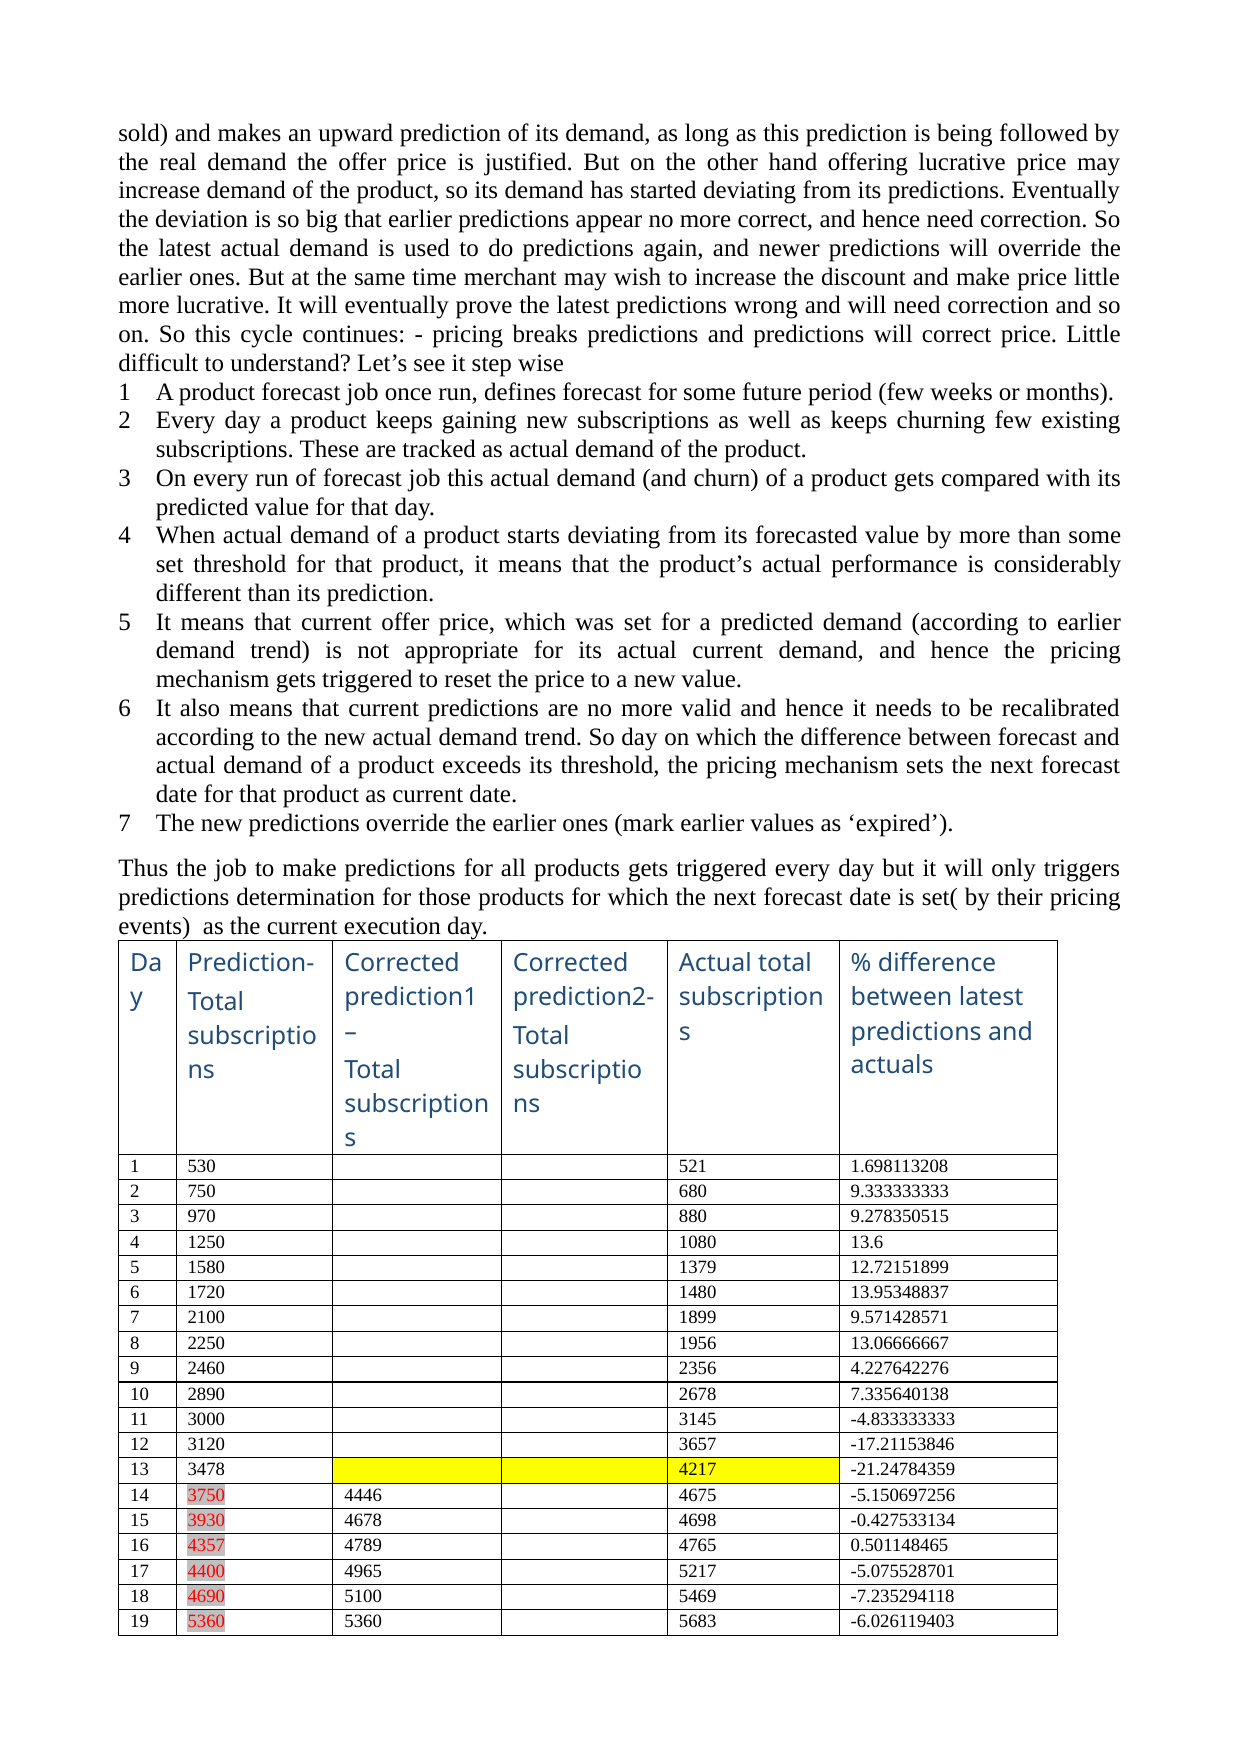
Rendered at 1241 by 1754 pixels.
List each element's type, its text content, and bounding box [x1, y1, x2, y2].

table_cell 16 [119, 1534, 176, 1558]
text sold) and makes an upward prediction of its demand, as long as this prediction is being followed by the real demand the offer price is justified. But on the other hand offering lucrative price may increase demand of the product, so its demand has started deviating from its predictions. Eventually the deviation is so big that earlier predictions appear no more correct, and hence need correction. So the latest actual demand is used to do predictions again, and newer predictions will override the earlier ones. But at the same time merchant may wish to increase the discount and make price little more lucrative. It will eventually prove the latest predictions wrong and will need correction and so on. So this cycle continues: - pricing breaks predictions and predictions will correct price. Little difficult to understand? Let’s see it step wise [118, 118, 1122, 377]
table_cell 14 [119, 1484, 176, 1508]
table_cell -0.427533134 [840, 1509, 1057, 1533]
text Thus the job to make predictions for all products gets triggered every day but it will only triggers predictions determination for those products for which the next forecast date is set( by their pricing events) as the current execution day. [118, 853, 1122, 940]
table_cell 1480 [668, 1281, 839, 1305]
table_cell [502, 1383, 667, 1407]
table_header Corrected prediction2- Total subscriptions [502, 941, 667, 1153]
table_cell 3930 [177, 1509, 332, 1533]
list The new predictions override the earlier ones (mark earlier values as ‘expired’). [118, 808, 1122, 837]
table_cell 1956 [668, 1332, 839, 1356]
table_header Corrected prediction1 – Total subscriptions [333, 941, 501, 1153]
table_header % difference between latest predictions and actuals [840, 941, 1057, 1153]
table_cell 970 [177, 1205, 332, 1229]
table_cell 2678 [668, 1383, 839, 1407]
table_header Day [119, 941, 176, 1153]
table_cell 12 [119, 1433, 176, 1457]
table_cell [333, 1155, 501, 1179]
table_cell [333, 1306, 501, 1331]
table_cell [502, 1306, 667, 1331]
table_cell [502, 1256, 667, 1280]
table_cell -6.026119403 [840, 1610, 1057, 1634]
table_cell 1250 [177, 1231, 332, 1255]
table_cell 4675 [668, 1484, 839, 1508]
list It also means that current predictions are no more valid and hence it needs to be recalibrated according to the new actual demand trend. So day on which the difference between forecast and actual demand of a product exceeds its threshold, the pricing mechanism sets the next forecast date for that product as current date. [118, 693, 1122, 808]
table_cell 1899 [668, 1306, 839, 1331]
table_cell 3 [119, 1205, 176, 1229]
table_cell 3750 [177, 1484, 332, 1508]
table_cell 11 [119, 1408, 176, 1432]
table_cell [502, 1484, 667, 1508]
table_cell 5360 [177, 1610, 332, 1634]
table_cell 5100 [333, 1585, 501, 1609]
table_cell 521 [668, 1155, 839, 1179]
table_cell 8 [119, 1332, 176, 1356]
table_cell [502, 1357, 667, 1381]
table_cell 4698 [668, 1509, 839, 1533]
table_cell [333, 1458, 501, 1483]
list A product forecast job once run, defines forecast for some future period (few weeks or months). [118, 377, 1122, 406]
table_cell [333, 1332, 501, 1356]
table_cell 1080 [668, 1231, 839, 1255]
table_cell [502, 1155, 667, 1179]
table_cell [502, 1534, 667, 1558]
table_cell [333, 1205, 501, 1229]
table_cell 12.72151899 [840, 1256, 1057, 1280]
list On every run of forecast job this actual demand (and churn) of a product gets compared with its predicted value for that day. [118, 463, 1122, 521]
table_cell 1 [119, 1155, 176, 1179]
table_cell 4446 [333, 1484, 501, 1508]
table_cell [502, 1458, 667, 1483]
table_cell 17 [119, 1560, 176, 1584]
table_cell 2890 [177, 1383, 332, 1407]
table_cell 19 [119, 1610, 176, 1634]
table_cell 13.06666667 [840, 1332, 1057, 1356]
table_cell -17.21153846 [840, 1433, 1057, 1457]
table_cell 880 [668, 1205, 839, 1229]
table_cell 5360 [333, 1610, 501, 1634]
table_cell 3120 [177, 1433, 332, 1457]
table_cell 9 [119, 1357, 176, 1381]
table_cell [502, 1205, 667, 1229]
table_cell [502, 1332, 667, 1356]
table_cell 680 [668, 1180, 839, 1204]
table_cell [333, 1408, 501, 1432]
table_cell 2460 [177, 1357, 332, 1381]
table_cell 3657 [668, 1433, 839, 1457]
table_cell 4965 [333, 1560, 501, 1584]
table_cell [333, 1433, 501, 1457]
table_cell [502, 1281, 667, 1305]
table_cell -7.235294118 [840, 1585, 1057, 1609]
table_cell [502, 1585, 667, 1609]
table_cell [333, 1256, 501, 1280]
table_cell [333, 1357, 501, 1381]
table_cell 4765 [668, 1534, 839, 1558]
table_cell -21.24784359 [840, 1458, 1057, 1483]
table_cell 4 [119, 1231, 176, 1255]
table_cell 9.278350515 [840, 1205, 1057, 1229]
table_cell [333, 1231, 501, 1255]
table_cell [333, 1383, 501, 1407]
table_cell 4217 [668, 1458, 839, 1483]
table_cell [502, 1433, 667, 1457]
table_cell 530 [177, 1155, 332, 1179]
table_cell 5469 [668, 1585, 839, 1609]
table_cell [502, 1180, 667, 1204]
table_cell 13 [119, 1458, 176, 1483]
table_cell 15 [119, 1509, 176, 1533]
table_cell 3145 [668, 1408, 839, 1432]
table_cell 18 [119, 1585, 176, 1609]
table_cell [502, 1509, 667, 1533]
table_cell [333, 1281, 501, 1305]
table_cell 4690 [177, 1585, 332, 1609]
table_cell 5217 [668, 1560, 839, 1584]
table_cell 5 [119, 1256, 176, 1280]
list It means that current offer price, which was set for a predicted demand (according to earlier demand trend) is not appropriate for its actual current demand, and hence the pricing mechanism gets triggered to reset the price to a new value. [118, 607, 1122, 693]
table_cell 13.95348837 [840, 1281, 1057, 1305]
table_cell -5.150697256 [840, 1484, 1057, 1508]
table_cell 5683 [668, 1610, 839, 1634]
table_cell 4400 [177, 1560, 332, 1584]
table_cell 4357 [177, 1534, 332, 1558]
table_cell 2 [119, 1180, 176, 1204]
table_cell 7.335640138 [840, 1383, 1057, 1407]
table_cell [502, 1231, 667, 1255]
table_cell 2250 [177, 1332, 332, 1356]
table_cell 1379 [668, 1256, 839, 1280]
table_header Actual total subscriptions [668, 941, 839, 1153]
table_cell 1.698113208 [840, 1155, 1057, 1179]
table_cell [333, 1180, 501, 1204]
table_cell 9.571428571 [840, 1306, 1057, 1331]
table_cell 9.333333333 [840, 1180, 1057, 1204]
table_header Prediction- Total subscriptions [177, 941, 332, 1153]
table_cell [502, 1560, 667, 1584]
table_cell 2100 [177, 1306, 332, 1331]
table_cell 4678 [333, 1509, 501, 1533]
table_cell 3478 [177, 1458, 332, 1483]
table_cell [502, 1610, 667, 1634]
table_cell 1720 [177, 1281, 332, 1305]
table_cell -5.075528701 [840, 1560, 1057, 1584]
table_cell 4.227642276 [840, 1357, 1057, 1381]
list When actual demand of a product starts deviating from its forecasted value by more than some set threshold for that product, it means that the product’s actual performance is considerably different than its prediction. [118, 521, 1122, 607]
list Every day a product keeps gaining new subscriptions as well as keeps churning few existing subscriptions. These are tracked as actual demand of the product. [118, 406, 1122, 463]
table_cell 13.6 [840, 1231, 1057, 1255]
table_cell -4.833333333 [840, 1408, 1057, 1432]
table_cell 4789 [333, 1534, 501, 1558]
table_cell 3000 [177, 1408, 332, 1432]
table_cell 2356 [668, 1357, 839, 1381]
table_cell 750 [177, 1180, 332, 1204]
table_cell 0.501148465 [840, 1534, 1057, 1558]
table_cell 1580 [177, 1256, 332, 1280]
table_cell 7 [119, 1306, 176, 1331]
table_cell 10 [119, 1383, 176, 1407]
table_cell [502, 1408, 667, 1432]
table_cell 6 [119, 1281, 176, 1305]
